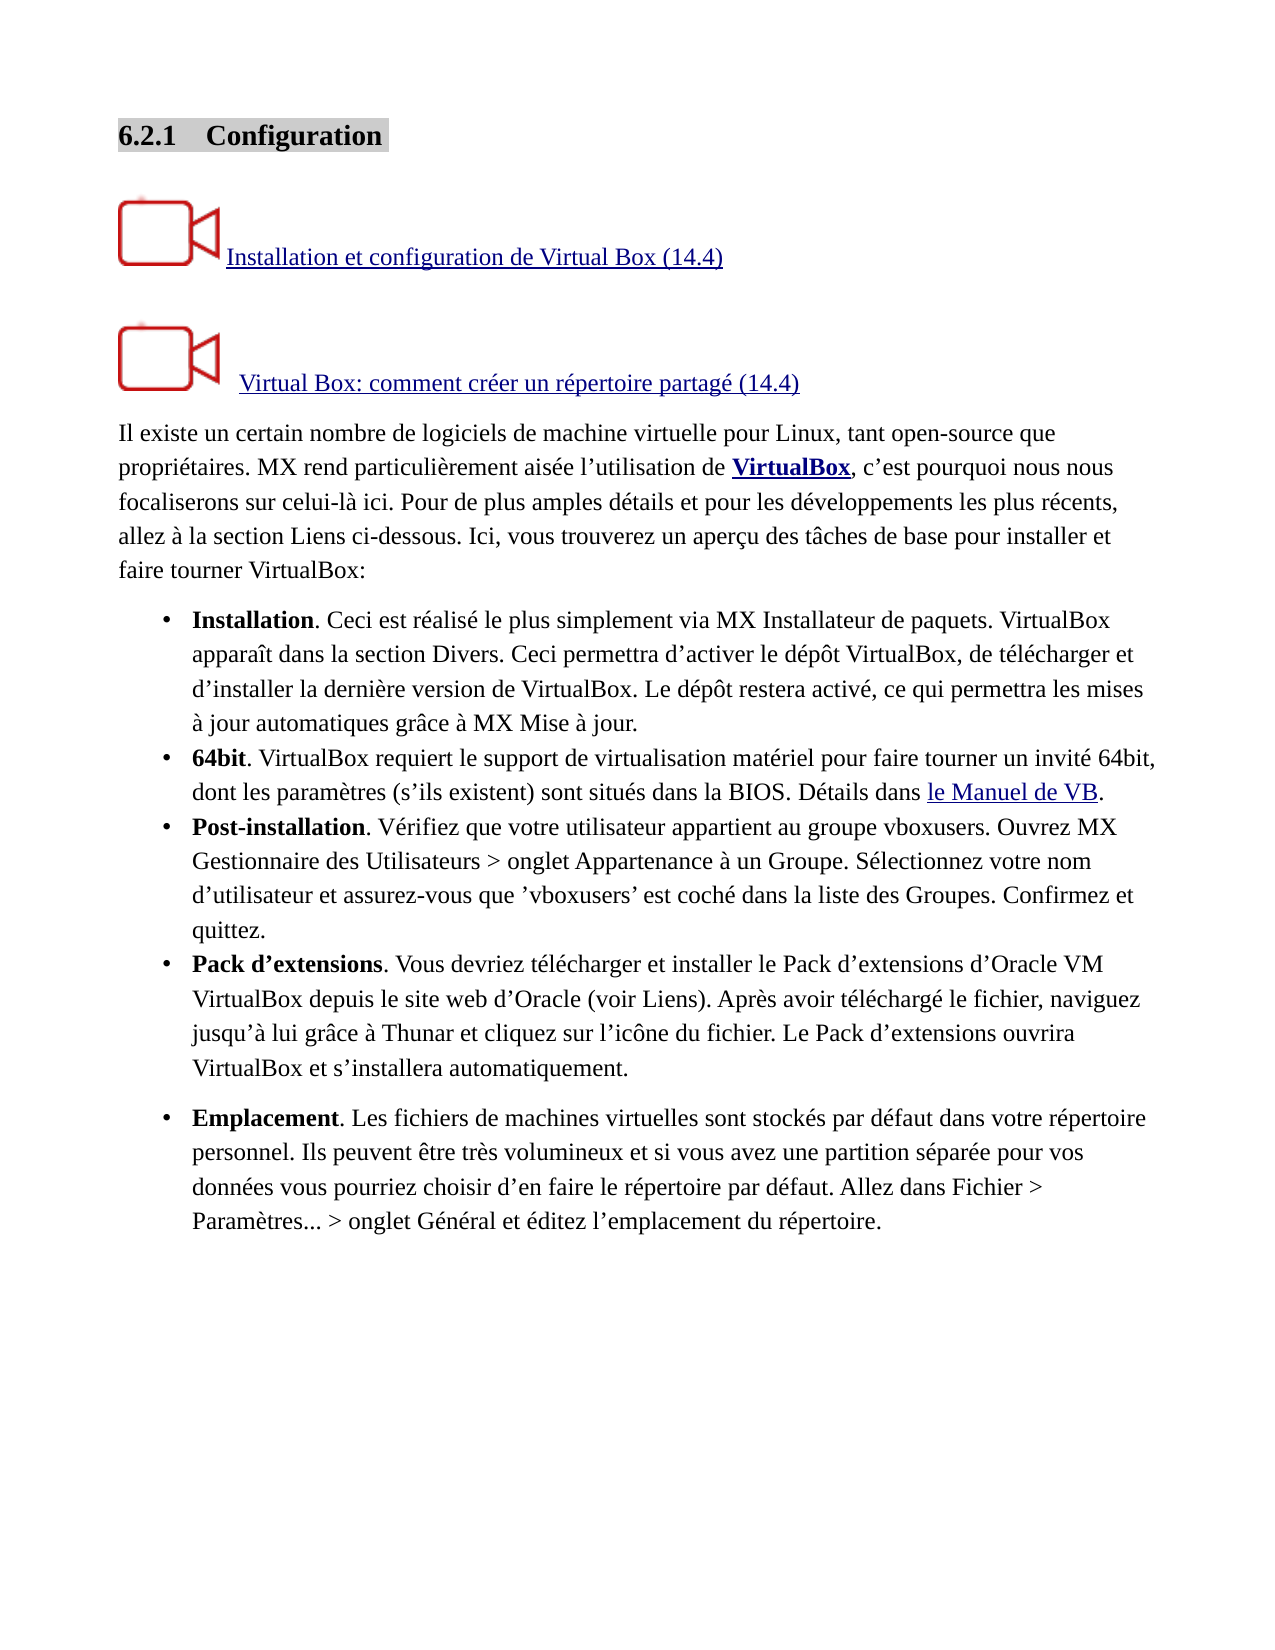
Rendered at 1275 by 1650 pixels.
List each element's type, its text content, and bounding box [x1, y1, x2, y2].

list Post-installation. Vérifiez que votre utilisateur appartient au groupe vboxusers. Ouvrez MX Gestionnaire des Utilisateurs > onglet Appartenance à un Groupe. Sélectionnez votre nom d’utilisateur et assurez-vous que ’vboxusers’ est coché dans la liste des Groupes. Confirmez et quittez. [162, 812, 1157, 944]
text Installation et configuration de Virtual Box (14.4) [118, 183, 1157, 271]
text Virtual Box: comment créer un répertoire partagé (14.4) [118, 308, 1157, 396]
list Installation. Ceci est réalisé le plus simplement via MX Installateur de paquets. VirtualBox apparaît dans la section Divers. Ceci permettra d’activer le dépôt VirtualBox, de télécharger et d’installer la dernière version de VirtualBox. Le dépôt restera activé, ce qui permettra les mises à jour automatiques grâce à MX Mise à jour. [162, 605, 1157, 737]
list 64bit. VirtualBox requiert le support de virtualisation matériel pour faire tourner un invité 64bit, dont les paramètres (s’ils existent) sont situés dans la BIOS. Détails dans le Manuel de VB. [162, 743, 1157, 806]
picture [118, 308, 220, 391]
subtitle 6.2.1 Configuration [389, 118, 1157, 152]
text Il existe un certain nombre de logiciels de machine virtuelle pour Linux, tant open-source que propriétaires. MX rend particulièrement aisée l’utilisation de VirtualBox, c’est pourquoi nous nous focaliserons sur celui-là ici. Pour de plus amples détails et pour les développements les plus récents, allez à la section Liens ci-dessous. Ici, vous trouverez un aperçu des tâches de base pour installer et faire tourner VirtualBox: [118, 418, 1157, 584]
list Pack d’extensions. Vous devriez télécharger et installer le Pack d’extensions d’Oracle VM VirtualBox depuis le site web d’Oracle (voir Liens). Après avoir téléchargé le fichier, naviguez jusqu’à lui grâce à Thunar et cliquez sur l’icône du fichier. Le Pack d’extensions ouvrira VirtualBox et s’installera automatiquement. [162, 949, 1157, 1082]
list Emplacement. Les fichiers de machines virtuelles sont stockés par défaut dans votre répertoire personnel. Ils peuvent être très volumineux et si vous avez une partition séparée pour vos données vous pourriez choisir d’en faire le répertoire par défaut. Allez dans Fichier > Paramètres... > onglet Général et éditez l’emplacement du répertoire. [162, 1103, 1157, 1235]
picture [118, 182, 220, 266]
